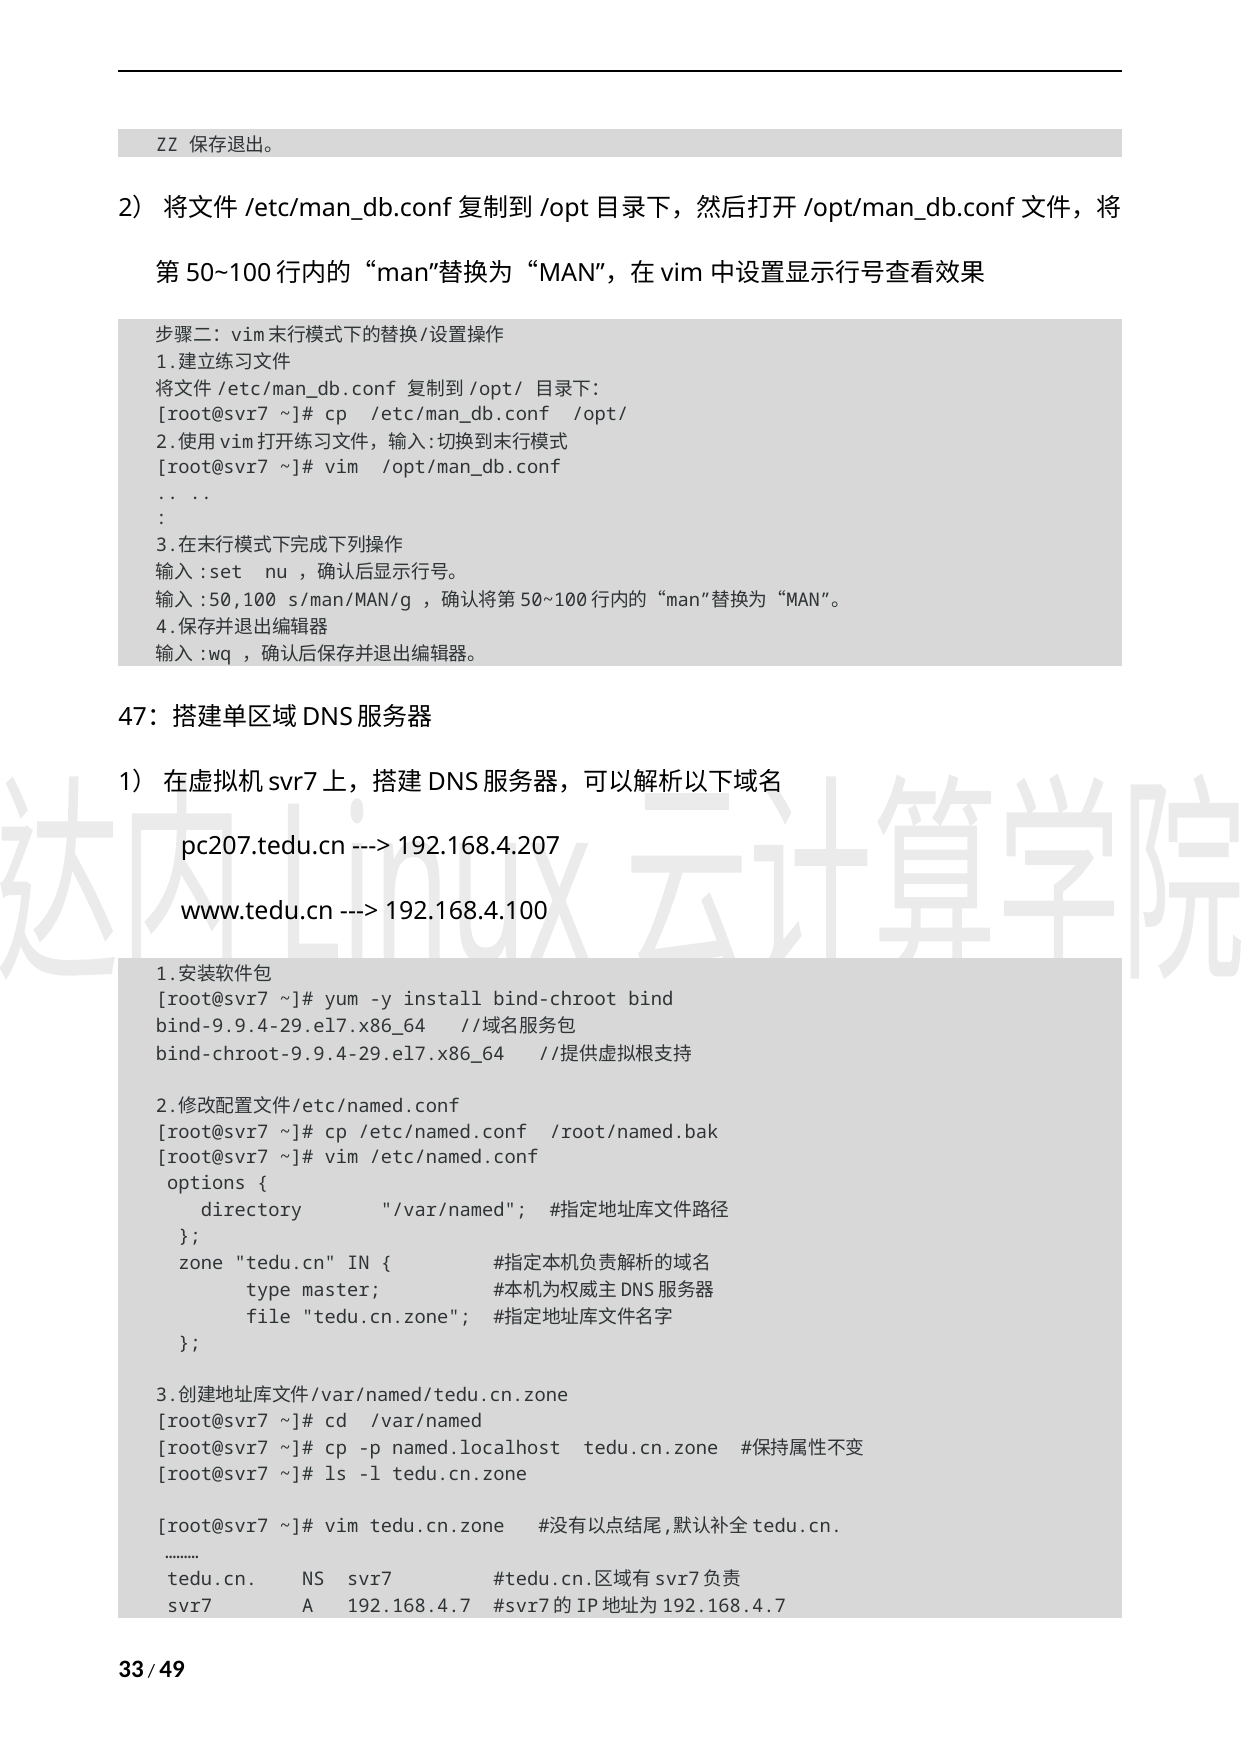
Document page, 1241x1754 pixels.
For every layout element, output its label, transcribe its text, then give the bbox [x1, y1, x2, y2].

text [root@svr7 ~]# cp /etc/named.conf /root/named.bak [118, 1118, 1122, 1144]
list 在虚拟机svr7上，搭建DNS服务器，可以解析以下域名 [118, 747, 1122, 812]
text [root@svr7 ~]# cp /etc/man_db.conf /opt/ [118, 401, 1122, 426]
text zone "tedu.cn" IN { #指定本机负责解析的域名 [118, 1247, 1122, 1275]
text 3.创建地址库文件/var/named/tedu.cn.zone [118, 1380, 1122, 1407]
text 1.安装软件包 [118, 958, 1122, 986]
text www.tedu.cn ---> 192.168.4.100 [156, 877, 1122, 942]
text file "tedu.cn.zone"; #指定地址库文件名字 [118, 1302, 1122, 1329]
text 3.在末行模式下完成下列操作 [118, 530, 1122, 557]
text [root@svr7 ~]# vim tedu.cn.zone #没有以点结尾,默认补全tedu.cn. [118, 1511, 1122, 1538]
text 1.建立练习文件 [118, 346, 1122, 373]
list 将文件 /etc/man_db.conf 复制到 /opt 目录下，然后打开 /opt/man_db.conf 文件，将第50~100行内的“man”替换为“MAN”，在 vim 中设置显示行号查看效果 [118, 173, 1122, 303]
text 输入 :50,100 s/man/MAN/g ，确认将第50~100行内的“man”替换为“MAN”。 [118, 584, 1122, 612]
text options { [118, 1169, 1122, 1195]
text .. .. [118, 479, 1122, 504]
text 2.使用vim打开练习文件，输入:切换到末行模式 [118, 426, 1122, 453]
text pc207.tedu.cn ---> 192.168.4.207 [156, 812, 1122, 877]
text 47：搭建单区域DNS服务器 [118, 682, 1122, 747]
text bind-9.9.4-29.el7.x86_64 //域名服务包 [118, 1011, 1122, 1038]
text [root@svr7 ~]# yum -y install bind-chroot bind [118, 986, 1122, 1011]
text svr7 A 192.168.4.7 #svr7的IP地址为192.168.4.7 [118, 1591, 1122, 1618]
text tedu.cn. NS svr7 #tedu.cn.区域有svr7负责 [118, 1564, 1122, 1591]
text 4.保存并退出编辑器 [118, 612, 1122, 639]
text type master; #本机为权威主DNS服务器 [118, 1275, 1122, 1302]
text 将文件 /etc/man_db.conf 复制到 /opt/ 目录下： [118, 373, 1122, 401]
text [root@svr7 ~]# vim /etc/named.conf [118, 1144, 1122, 1169]
text ……… [118, 1538, 1122, 1564]
text [root@svr7 ~]# cp -p named.localhost tedu.cn.zone #保持属性不变 [118, 1433, 1122, 1460]
text }; [118, 1222, 1122, 1247]
text bind-chroot-9.9.4-29.el7.x86_64 //提供虚拟根支持 [118, 1038, 1122, 1066]
text ZZ 保存退出。 [118, 129, 1122, 157]
text 步骤二：vim末行模式下的替换/设置操作 [118, 319, 1122, 346]
text : [118, 504, 1122, 530]
text 2.修改配置文件/etc/named.conf [118, 1091, 1122, 1118]
text }; [118, 1329, 1122, 1354]
text [root@svr7 ~]# cd /var/named [118, 1407, 1122, 1433]
text directory "/var/named"; #指定地址库文件路径 [118, 1195, 1122, 1222]
text [root@svr7 ~]# ls -l tedu.cn.zone [118, 1460, 1122, 1486]
text 输入 :set nu ，确认后显示行号。 [118, 557, 1122, 584]
text 输入 :wq ，确认后保存并退出编辑器。 [118, 639, 1122, 666]
text [root@svr7 ~]# vim /opt/man_db.conf [118, 453, 1122, 479]
